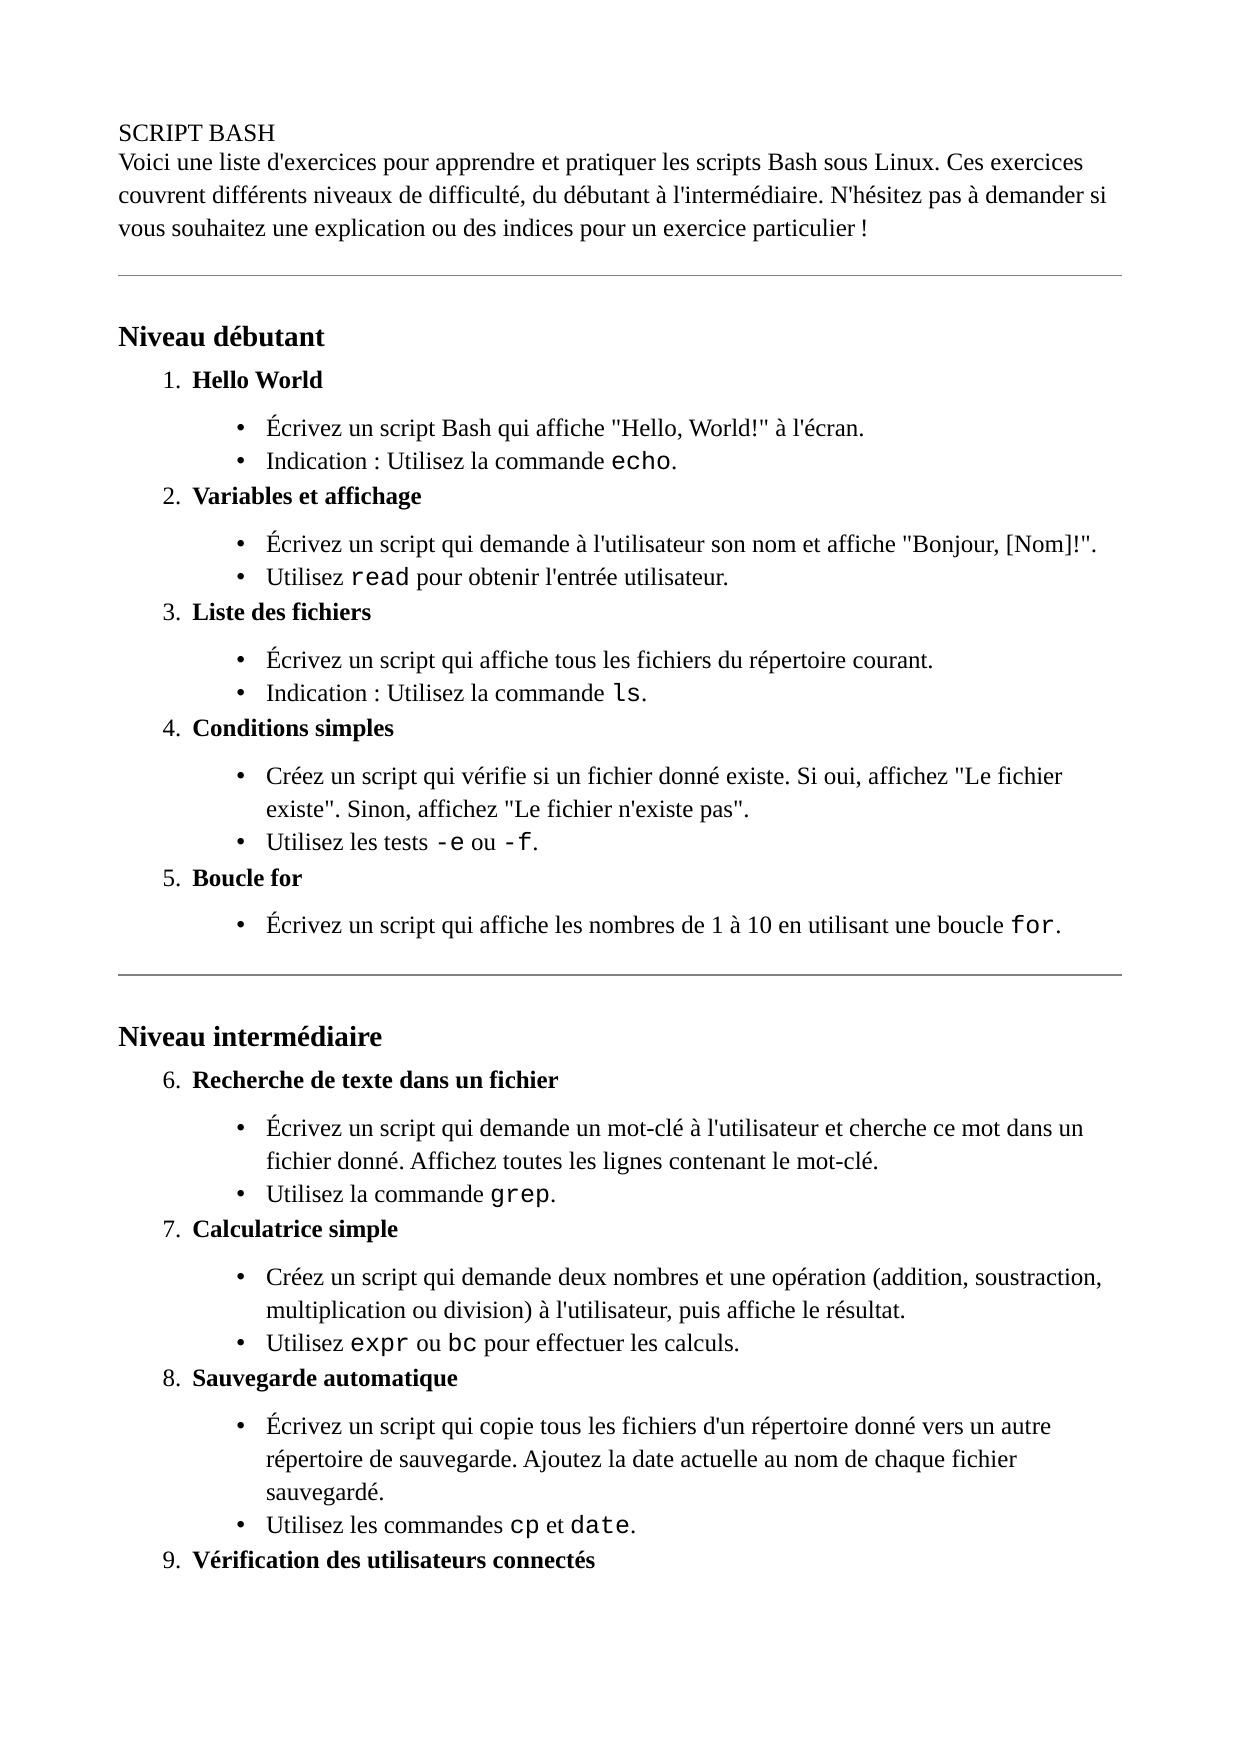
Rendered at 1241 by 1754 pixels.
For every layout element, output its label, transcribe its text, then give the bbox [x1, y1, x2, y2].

list Hello World [162, 365, 1122, 394]
list Utilisez expr ou bc pour effectuer les calculs. [236, 1328, 1122, 1359]
list Vérification des utilisateurs connectés [162, 1545, 1122, 1574]
text Voici une liste d'exercices pour apprendre et pratiquer les scripts Bash sous Linux. Ces exercices couvrent différents niveaux de difficulté, du débutant à l'intermédiaire. N'hésitez pas à demander si vous souhaitez une explication ou des indices pour un exercice particulier ! [118, 147, 1122, 242]
list Écrivez un script qui demande un mot-clé à l'utilisateur et cherche ce mot dans un fichier donné. Affichez toutes les lignes contenant le mot-clé. [236, 1113, 1122, 1174]
list Recherche de texte dans un fichier [162, 1065, 1122, 1094]
subtitle Niveau débutant [118, 319, 1122, 353]
list Écrivez un script Bash qui affiche "Hello, World!" à l'écran. [236, 413, 1122, 442]
list Utilisez les tests -e ou -f. [236, 827, 1122, 858]
list Indication : Utilisez la commande ls. [236, 678, 1122, 709]
list Écrivez un script qui demande à l'utilisateur son nom et affiche "Bonjour, [Nom]!". [236, 529, 1122, 558]
list Liste des fichiers [162, 597, 1122, 626]
list Sauvegarde automatique [162, 1363, 1122, 1392]
text SCRIPT BASH [118, 118, 1122, 147]
list Utilisez la commande grep. [236, 1179, 1122, 1209]
list Indication : Utilisez la commande echo. [236, 446, 1122, 477]
list Créez un script qui vérifie si un fichier donné existe. Si oui, affichez "Le fichier existe". Sinon, affichez "Le fichier n'existe pas". [236, 761, 1122, 823]
list Écrivez un script qui affiche les nombres de 1 à 10 en utilisant une boucle for. [236, 910, 1122, 941]
list Écrivez un script qui affiche tous les fichiers du répertoire courant. [236, 645, 1122, 674]
list Calculatrice simple [162, 1214, 1122, 1243]
list Utilisez les commandes cp et date. [236, 1510, 1122, 1541]
list Créez un script qui demande deux nombres et une opération (addition, soustraction, multiplication ou division) à l'utilisateur, puis affiche le résultat. [236, 1262, 1122, 1323]
list Boucle for [162, 863, 1122, 891]
list Écrivez un script qui copie tous les fichiers d'un répertoire donné vers un autre répertoire de sauvegarde. Ajoutez la date actuelle au nom de chaque fichier sauvegardé. [236, 1411, 1122, 1506]
list Conditions simples [162, 713, 1122, 742]
list Variables et affichage [162, 481, 1122, 510]
list Utilisez read pour obtenir l'entrée utilisateur. [236, 562, 1122, 593]
subtitle Niveau intermédiaire [118, 1019, 1122, 1053]
